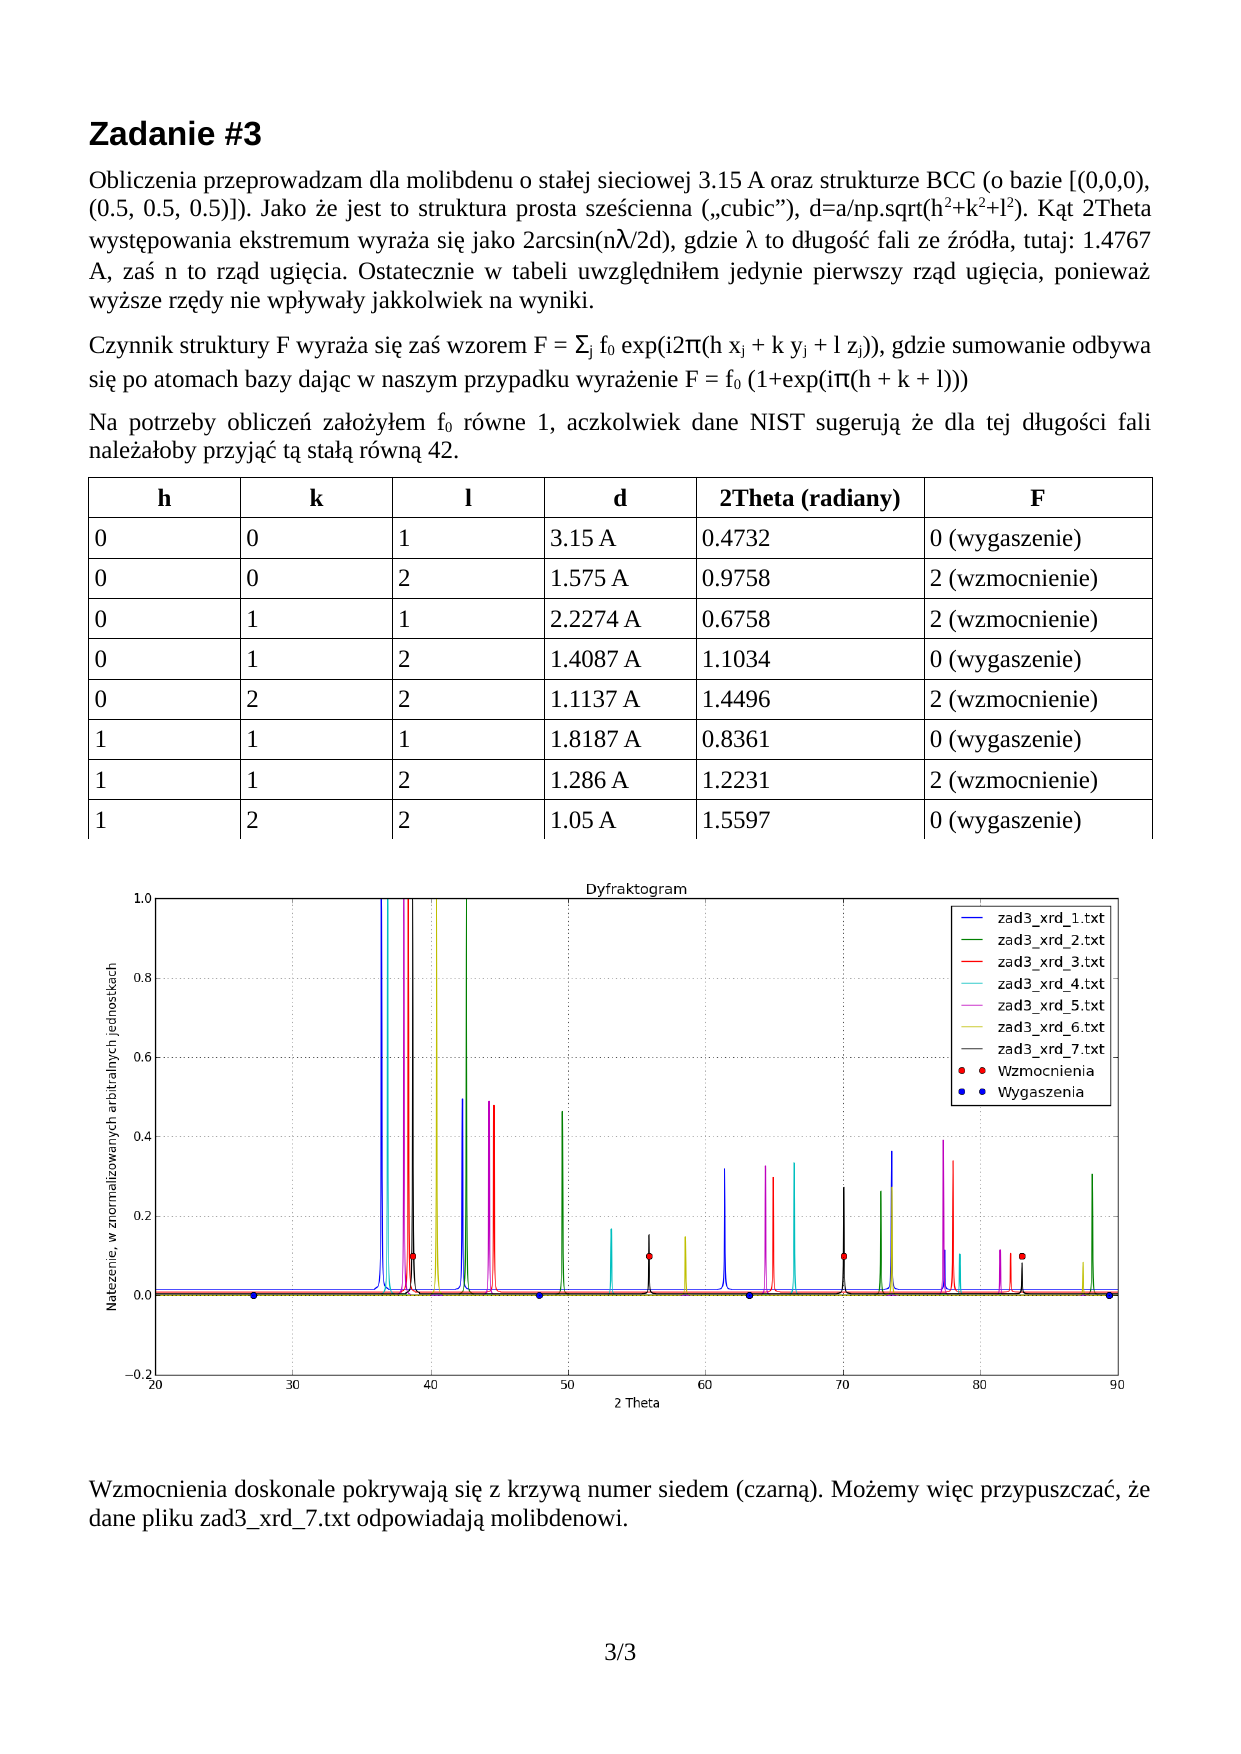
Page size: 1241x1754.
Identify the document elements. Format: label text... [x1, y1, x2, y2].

table_cell 0 (wygaszenie) [925, 639, 1152, 678]
table_cell 2 (wzmocnienie) [925, 559, 1152, 598]
table_cell 0 (wygaszenie) [925, 518, 1152, 557]
table_cell 1 [241, 599, 392, 638]
table_cell 2.2274 A [545, 599, 696, 638]
table_cell 1.5597 [697, 800, 924, 839]
table_cell 3.15 A [545, 518, 696, 557]
table_header 2Theta (radiany) [697, 478, 924, 517]
table_header F [925, 478, 1152, 517]
table_cell 0 [89, 639, 240, 678]
table_cell 0 [89, 599, 240, 638]
table_header k [241, 478, 392, 517]
text Czynnik struktury F wyraża się zaś wzorem F = Σj f0 exp(i2π(h xj + k yj + l zj)), gdzie sumowanie odbywa się po atomach bazy dając w naszym przypadku wyrażenie F = f0 (1+exp(iπ(h + k + l))) [88, 326, 1152, 394]
table_cell 0 [241, 518, 392, 557]
table_cell 2 (wzmocnienie) [925, 680, 1152, 719]
table_cell 1.4087 A [545, 639, 696, 678]
table_cell 1.2231 [697, 760, 924, 799]
table_cell 1 [241, 760, 392, 799]
table_cell 1.1034 [697, 639, 924, 678]
table_cell 1.4496 [697, 680, 924, 719]
table_cell 2 [393, 800, 544, 839]
table_cell 1.1137 A [545, 680, 696, 719]
table_cell 2 [241, 680, 392, 719]
table_cell 1 [393, 720, 544, 759]
table_cell 0.4732 [697, 518, 924, 557]
table_cell 1 [89, 760, 240, 799]
table_cell 2 (wzmocnienie) [925, 599, 1152, 638]
table_cell 2 [393, 639, 544, 678]
text Obliczenia przeprowadzam dla molibdenu o stałej sieciowej 3.15 A oraz strukturze BCC (o bazie [(0,0,0), (0.5, 0.5, 0.5)]). Jako że jest to struktura prosta sześcienna („cubic”), d=a/np.sqrt(h2+k2+l2). Kąt 2Theta występowania ekstremum wyraża się jako 2arcsin(nλ/2d), gdzie λ to długość fali ze źródła, tutaj: 1.4767 A, zaś n to rząd ugięcia. Ostatecznie w tabeli uwzględniłem jedynie pierwszy rząd ugięcia, ponieważ wyższe rzędy nie wpływały jakkolwiek na wyniki. [88, 165, 1152, 314]
table_cell 0.8361 [697, 720, 924, 759]
table_cell 0 [89, 680, 240, 719]
table_cell 0.6758 [697, 599, 924, 638]
table_cell 1 [241, 639, 392, 678]
table_cell 1 [393, 518, 544, 557]
table_cell 0 (wygaszenie) [925, 720, 1152, 759]
table_cell 1 [89, 720, 240, 759]
table_cell 2 [393, 559, 544, 598]
table_cell 0 [89, 518, 240, 557]
table_header l [393, 478, 544, 517]
table_cell 0 (wygaszenie) [925, 800, 1152, 839]
table_cell 2 (wzmocnienie) [925, 760, 1152, 799]
text Wzmocnienia doskonale pokrywają się z krzywą numer siedem (czarną). Możemy więc przypuszczać, że dane pliku zad3_xrd_7.txt odpowiadają molibdenowi. [88, 1474, 1152, 1532]
subtitle Zadanie #3 [88, 113, 1152, 152]
table_cell 1.575 A [545, 559, 696, 598]
table_header h [89, 478, 240, 517]
table_cell 1 [89, 800, 240, 839]
text Na potrzeby obliczeń założyłem f0 równe 1, aczkolwiek dane NIST sugerują że dla tej długości fali należałoby przyjąć tą stałą równą 42. [88, 407, 1152, 464]
picture [0, 839, 1241, 1434]
table_cell 0 [89, 559, 240, 598]
table_cell 1.05 A [545, 800, 696, 839]
table_cell 1.286 A [545, 760, 696, 799]
table_cell 2 [241, 800, 392, 839]
table_cell 0 [241, 559, 392, 598]
table_cell 2 [393, 680, 544, 719]
table_cell 1 [393, 599, 544, 638]
table_cell 2 [393, 760, 544, 799]
table_cell 1 [241, 720, 392, 759]
table_cell 1.8187 A [545, 720, 696, 759]
table_cell 0.9758 [697, 559, 924, 598]
table_header d [545, 478, 696, 517]
